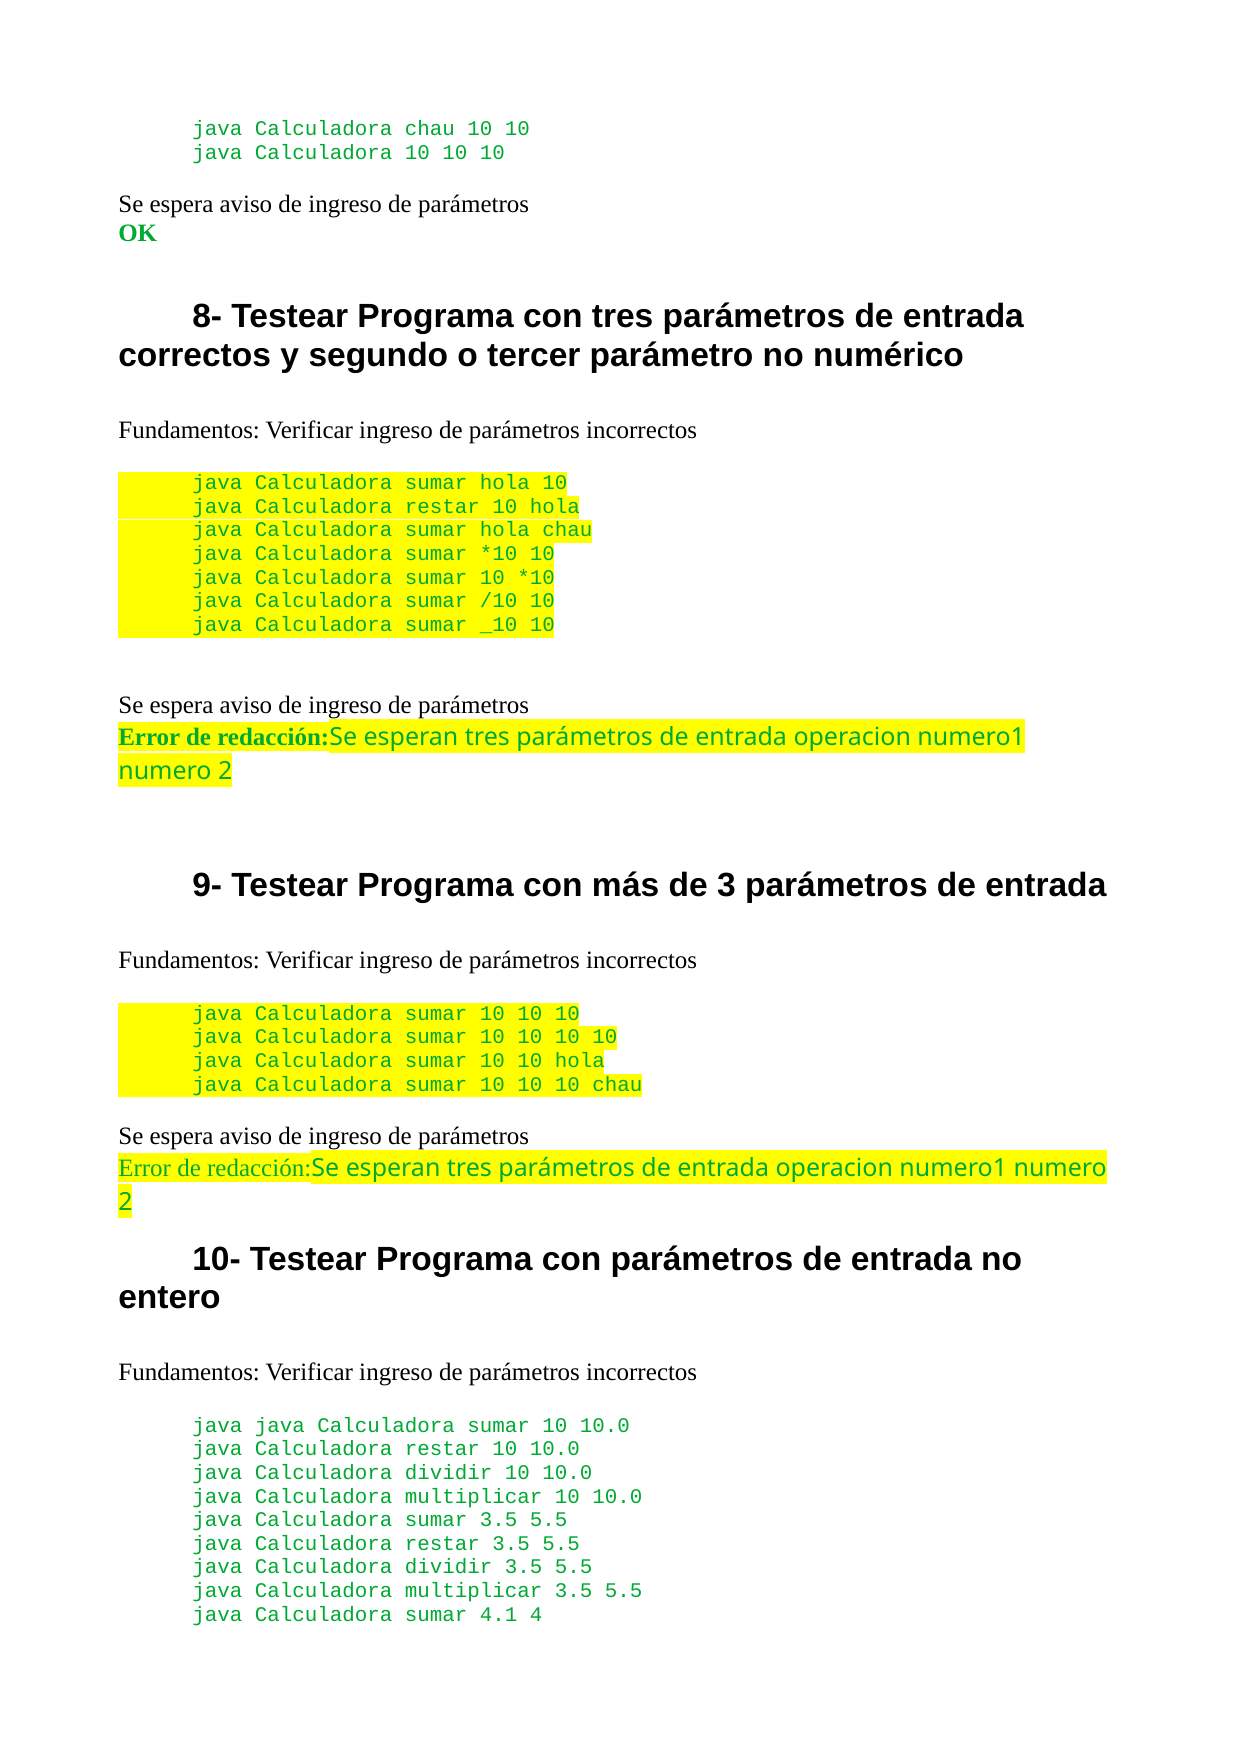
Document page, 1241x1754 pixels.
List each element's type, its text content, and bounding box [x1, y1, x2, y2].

text java Calculadora sumar 3.5 5.5 [118, 1509, 1122, 1533]
text OK [118, 218, 1122, 247]
text Fundamentos: Verificar ingreso de parámetros incorrectos [118, 1357, 1122, 1386]
text Fundamentos: Verificar ingreso de parámetros incorrectos [118, 415, 1122, 443]
text java Calculadora multiplicar 3.5 5.5 [118, 1580, 1122, 1604]
text java Calculadora sumar 10 10 hola [118, 1050, 1122, 1074]
text java Calculadora sumar 4.1 4 [118, 1604, 1122, 1627]
text Fundamentos: Verificar ingreso de parámetros incorrectos [118, 945, 1122, 974]
text java Calculadora sumar 10 10 10 chau [118, 1074, 1122, 1097]
text java Calculadora sumar 10 *10 [118, 567, 1122, 590]
text java Calculadora sumar hola 10 [118, 472, 1122, 496]
text java java Calculadora sumar 10 10.0 [118, 1415, 1122, 1438]
text Error de redacción:Se esperan tres parámetros de entrada operacion numero1 numero 2 [118, 1150, 1122, 1218]
text java Calculadora sumar _10 10 [118, 614, 1122, 638]
text java Calculadora 10 10 10 [118, 142, 1122, 165]
text java Calculadora multiplicar 10 10.0 [118, 1486, 1122, 1509]
text java Calculadora chau 10 10 [118, 118, 1122, 142]
text java Calculadora restar 10 10.0 [118, 1438, 1122, 1462]
text java Calculadora sumar /10 10 [118, 590, 1122, 614]
text java Calculadora sumar 10 10 10 10 [118, 1026, 1122, 1050]
subtitle 9- Testear Programa con más de 3 parámetros de entrada [118, 865, 1122, 904]
subtitle 8- Testear Programa con tres parámetros de entrada correctos y segundo o tercer parámetro no numérico [118, 296, 1122, 373]
text java Calculadora sumar 10 10 10 [118, 1003, 1122, 1026]
text java Calculadora restar 3.5 5.5 [118, 1533, 1122, 1557]
text java Calculadora dividir 10 10.0 [118, 1462, 1122, 1486]
text Se espera aviso de ingreso de parámetros [118, 1121, 1122, 1150]
subtitle 10- Testear Programa con parámetros de entrada no entero [118, 1239, 1122, 1316]
text java Calculadora dividir 3.5 5.5 [118, 1557, 1122, 1580]
text java Calculadora sumar *10 10 [118, 543, 1122, 567]
text java Calculadora sumar hola chau [118, 519, 1122, 543]
text Se espera aviso de ingreso de parámetros [118, 690, 1122, 719]
text Se espera aviso de ingreso de parámetros [118, 189, 1122, 218]
text Error de redacción:Se esperan tres parámetros de entrada operacion numero1 numero 2 [118, 719, 1122, 787]
text java Calculadora restar 10 hola [118, 496, 1122, 519]
